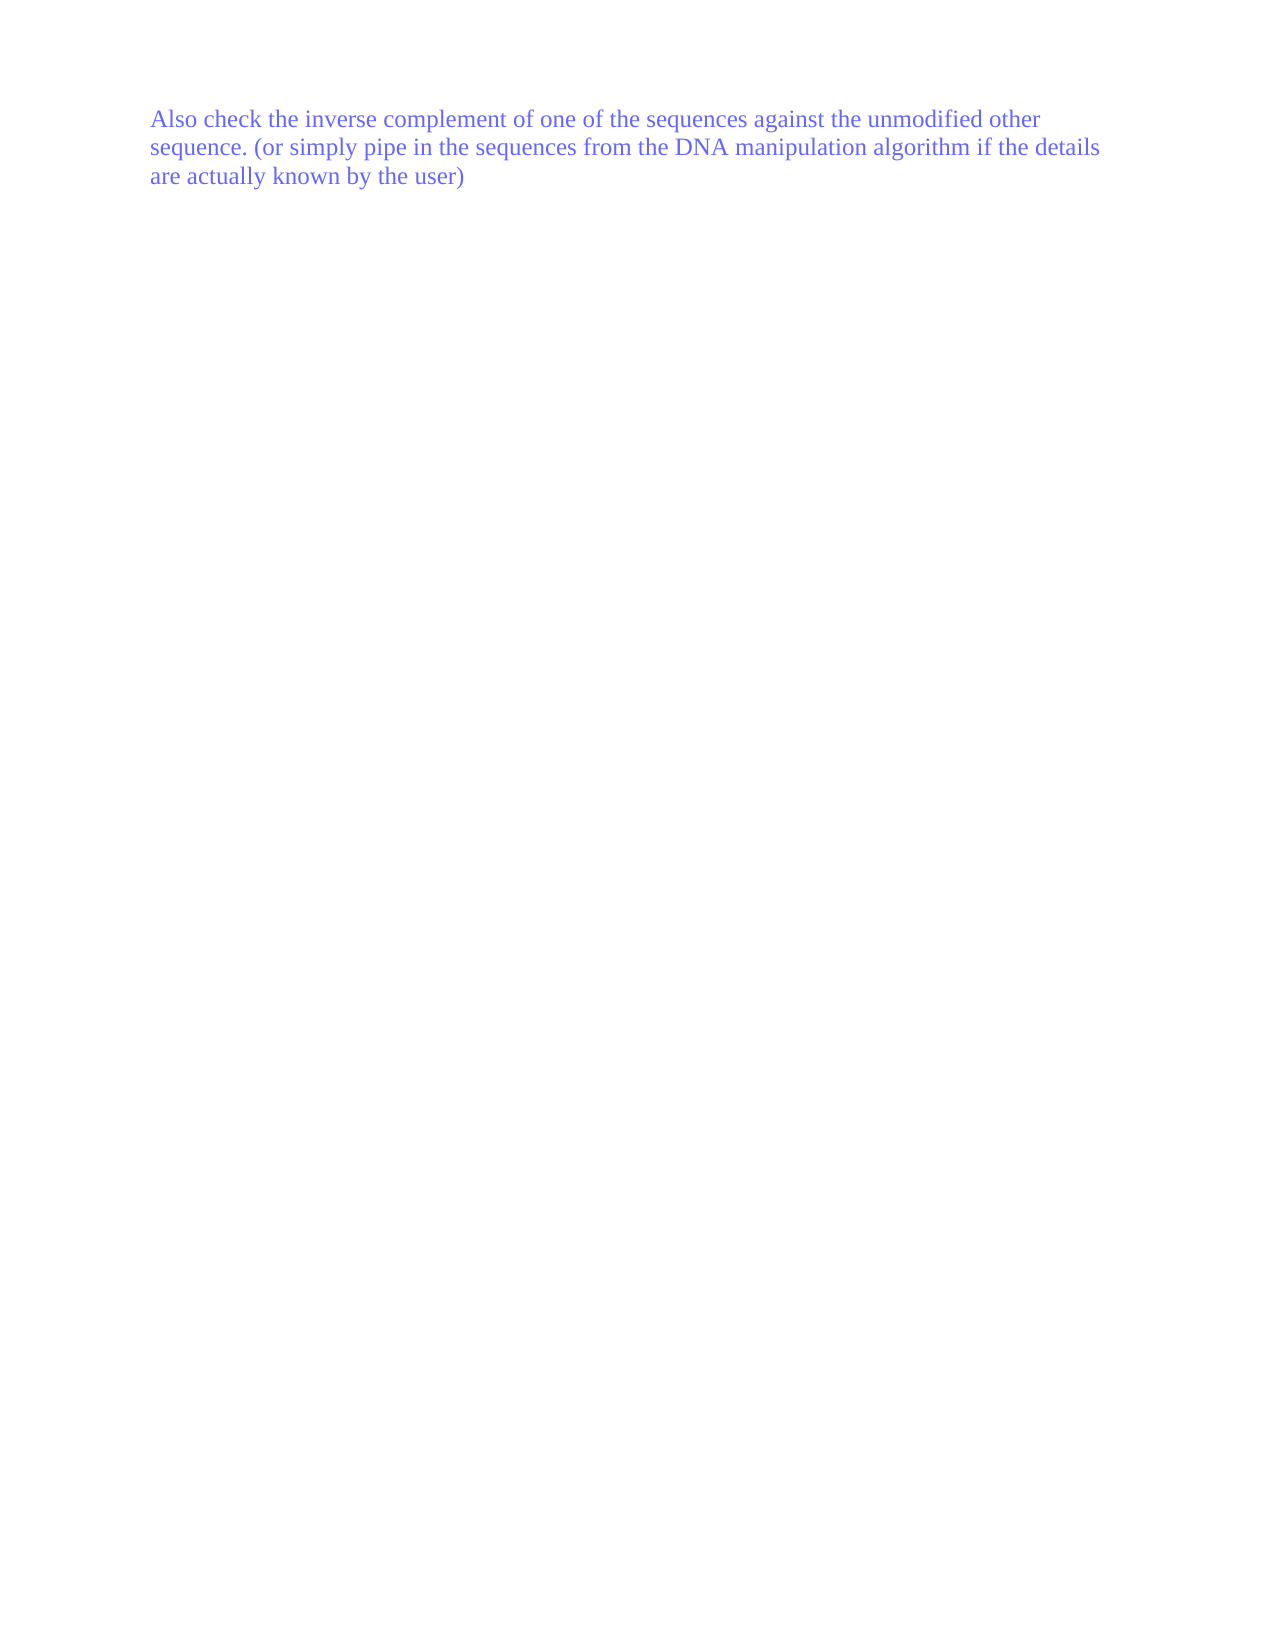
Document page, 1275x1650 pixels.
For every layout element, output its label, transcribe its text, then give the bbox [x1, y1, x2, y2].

text Also check the inverse complement of one of the sequences against the unmodified other sequence. (or simply pipe in the sequences from the DNA manipulation algorithm if the details are actually known by the user) [150, 104, 1125, 190]
